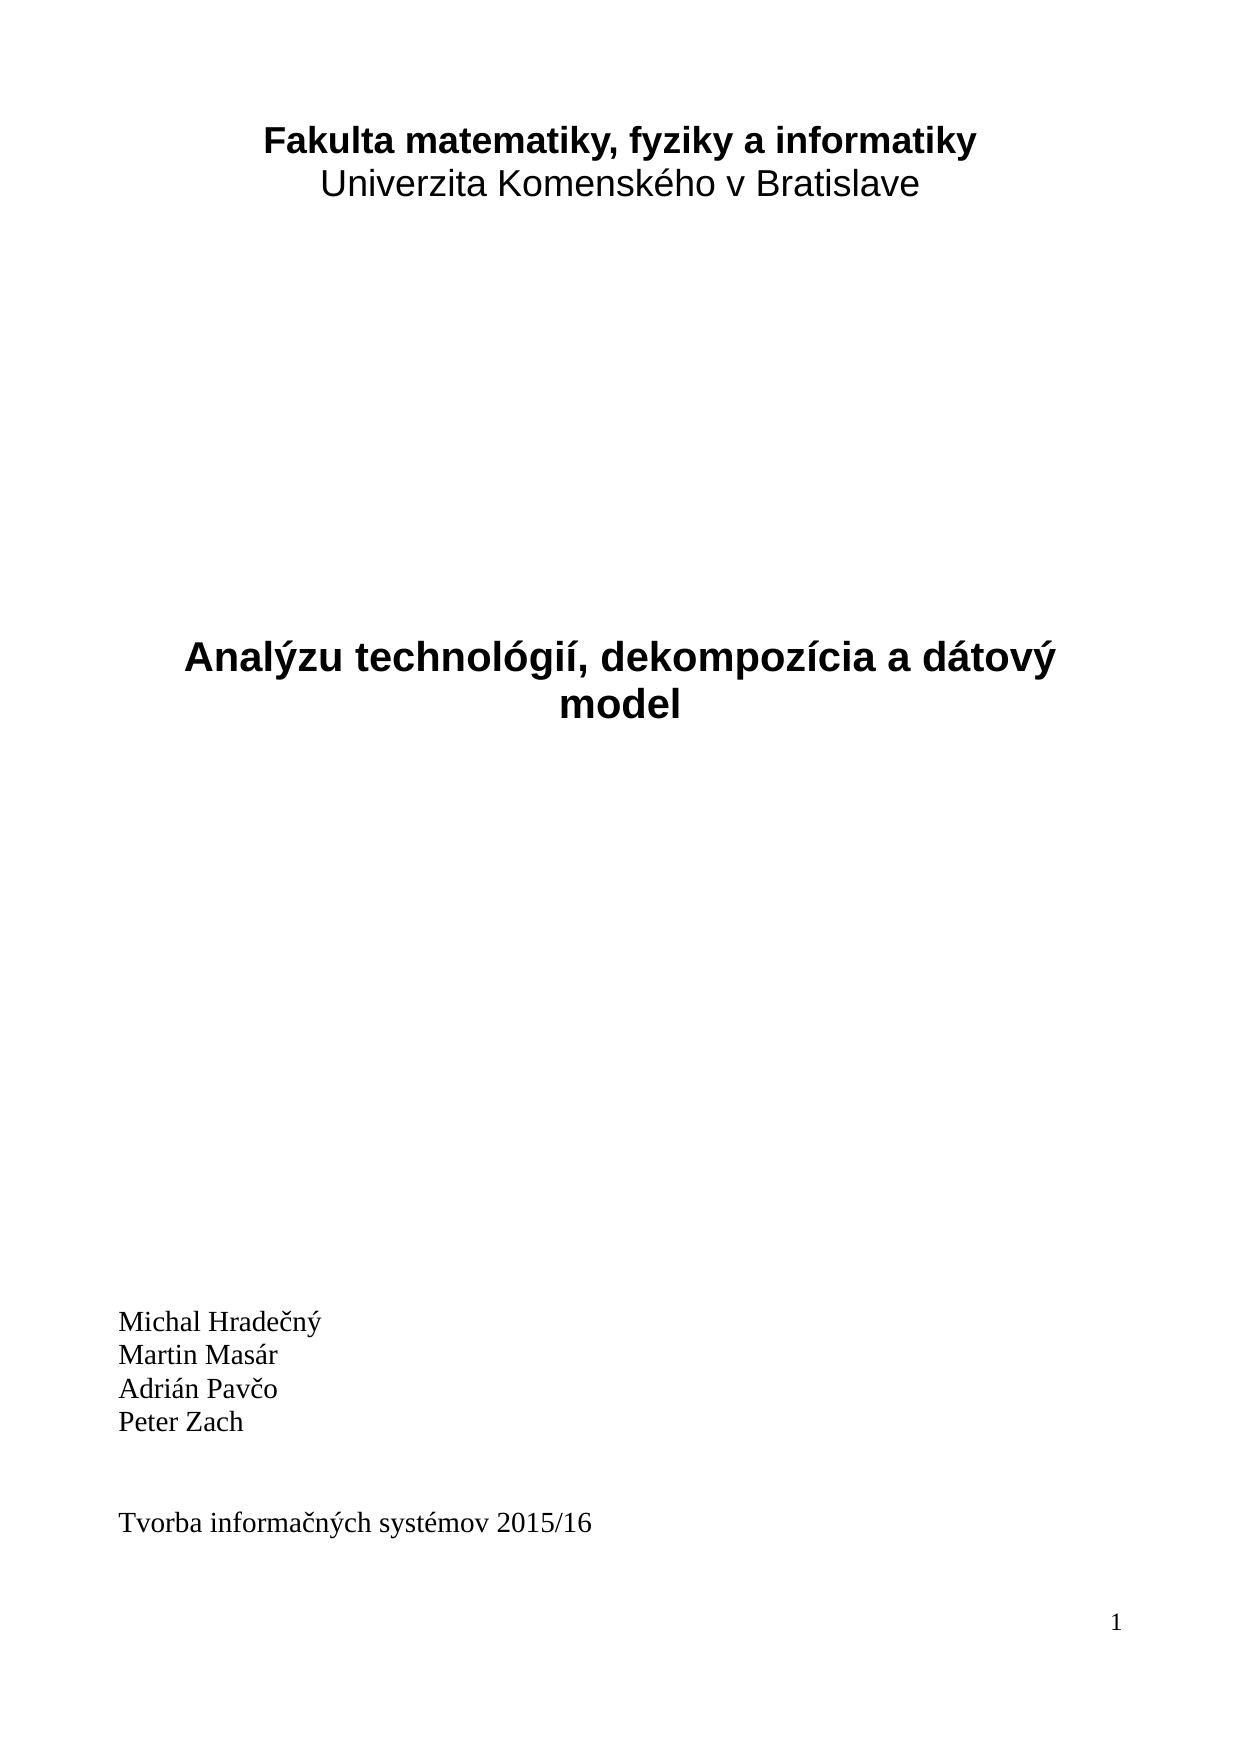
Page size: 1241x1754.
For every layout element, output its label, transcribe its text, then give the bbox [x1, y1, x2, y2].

text Adrián Pavčo [118, 1371, 1122, 1404]
text Michal Hradečný [118, 1304, 1122, 1337]
text Fakulta matematiky, fyziky a informatiky [118, 118, 1122, 161]
text Peter Zach [118, 1404, 1122, 1438]
text Tvorba informačných systémov 2015/16 [118, 1505, 1122, 1538]
text Univerzita Komenského v Bratislave [118, 161, 1122, 204]
text Martin Masár [118, 1337, 1122, 1371]
subtitle Analýzu technológií, dekompozícia a dátový model [118, 632, 1122, 728]
